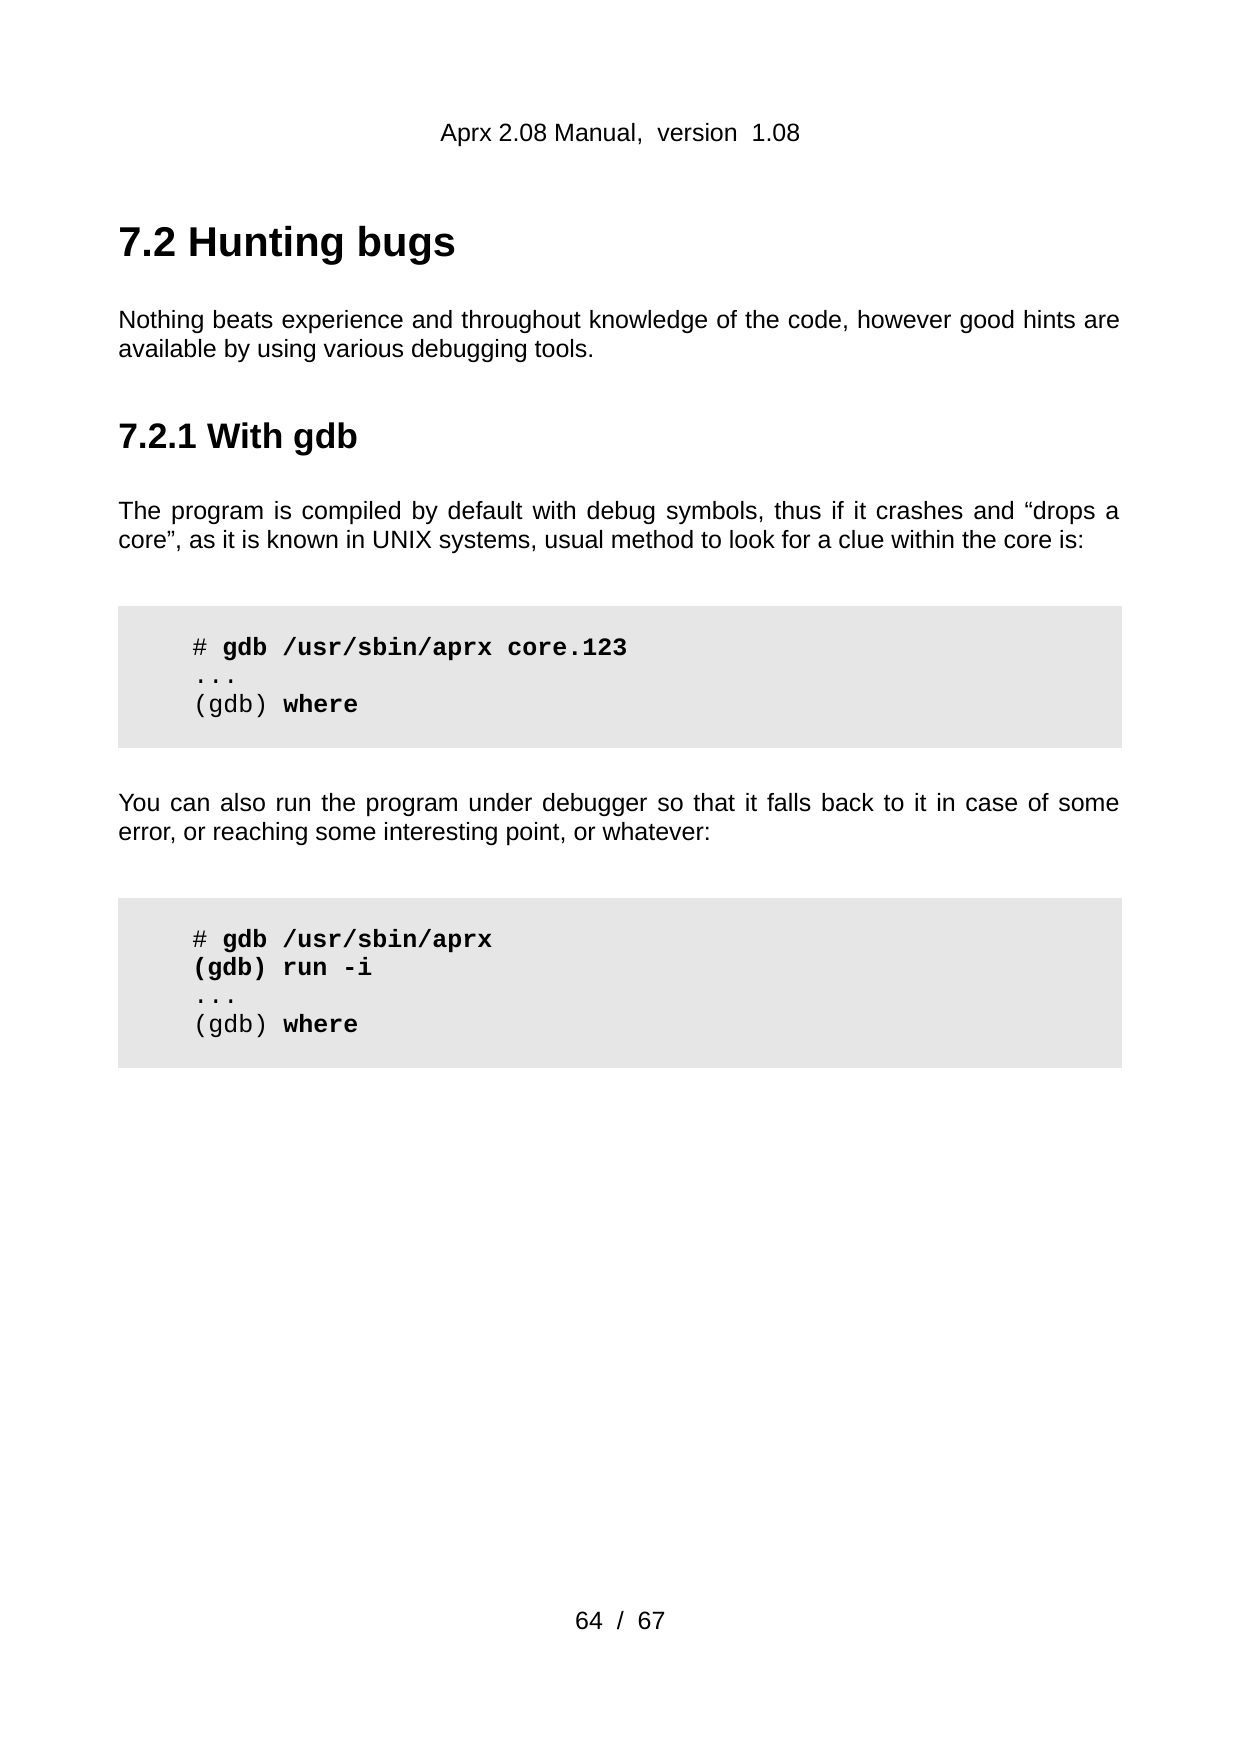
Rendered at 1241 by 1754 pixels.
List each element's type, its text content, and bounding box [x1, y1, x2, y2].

subtitle With gdb [118, 415, 1122, 456]
text # gdb /usr/sbin/aprx [118, 926, 1122, 955]
text (gdb) run -i [118, 955, 1122, 983]
text ... [118, 663, 1122, 691]
text (gdb) where [118, 691, 1122, 719]
text ... [118, 983, 1122, 1011]
text Nothing beats experience and throughout knowledge of the code, however good hints are available by using various debugging tools. [118, 305, 1122, 363]
text # gdb /usr/sbin/aprx core.123 [118, 634, 1122, 663]
text You can also run the program under debugger so that it falls back to it in case of some error, or reaching some interesting point, or whatever: [118, 788, 1122, 846]
text The program is compiled by default with debug symbols, thus if it crashes and “drops a core”, as it is known in UNIX systems, usual method to look for a clue within the core is: [118, 496, 1122, 554]
text (gdb) where [118, 1011, 1122, 1040]
subtitle Hunting bugs [118, 217, 1122, 265]
